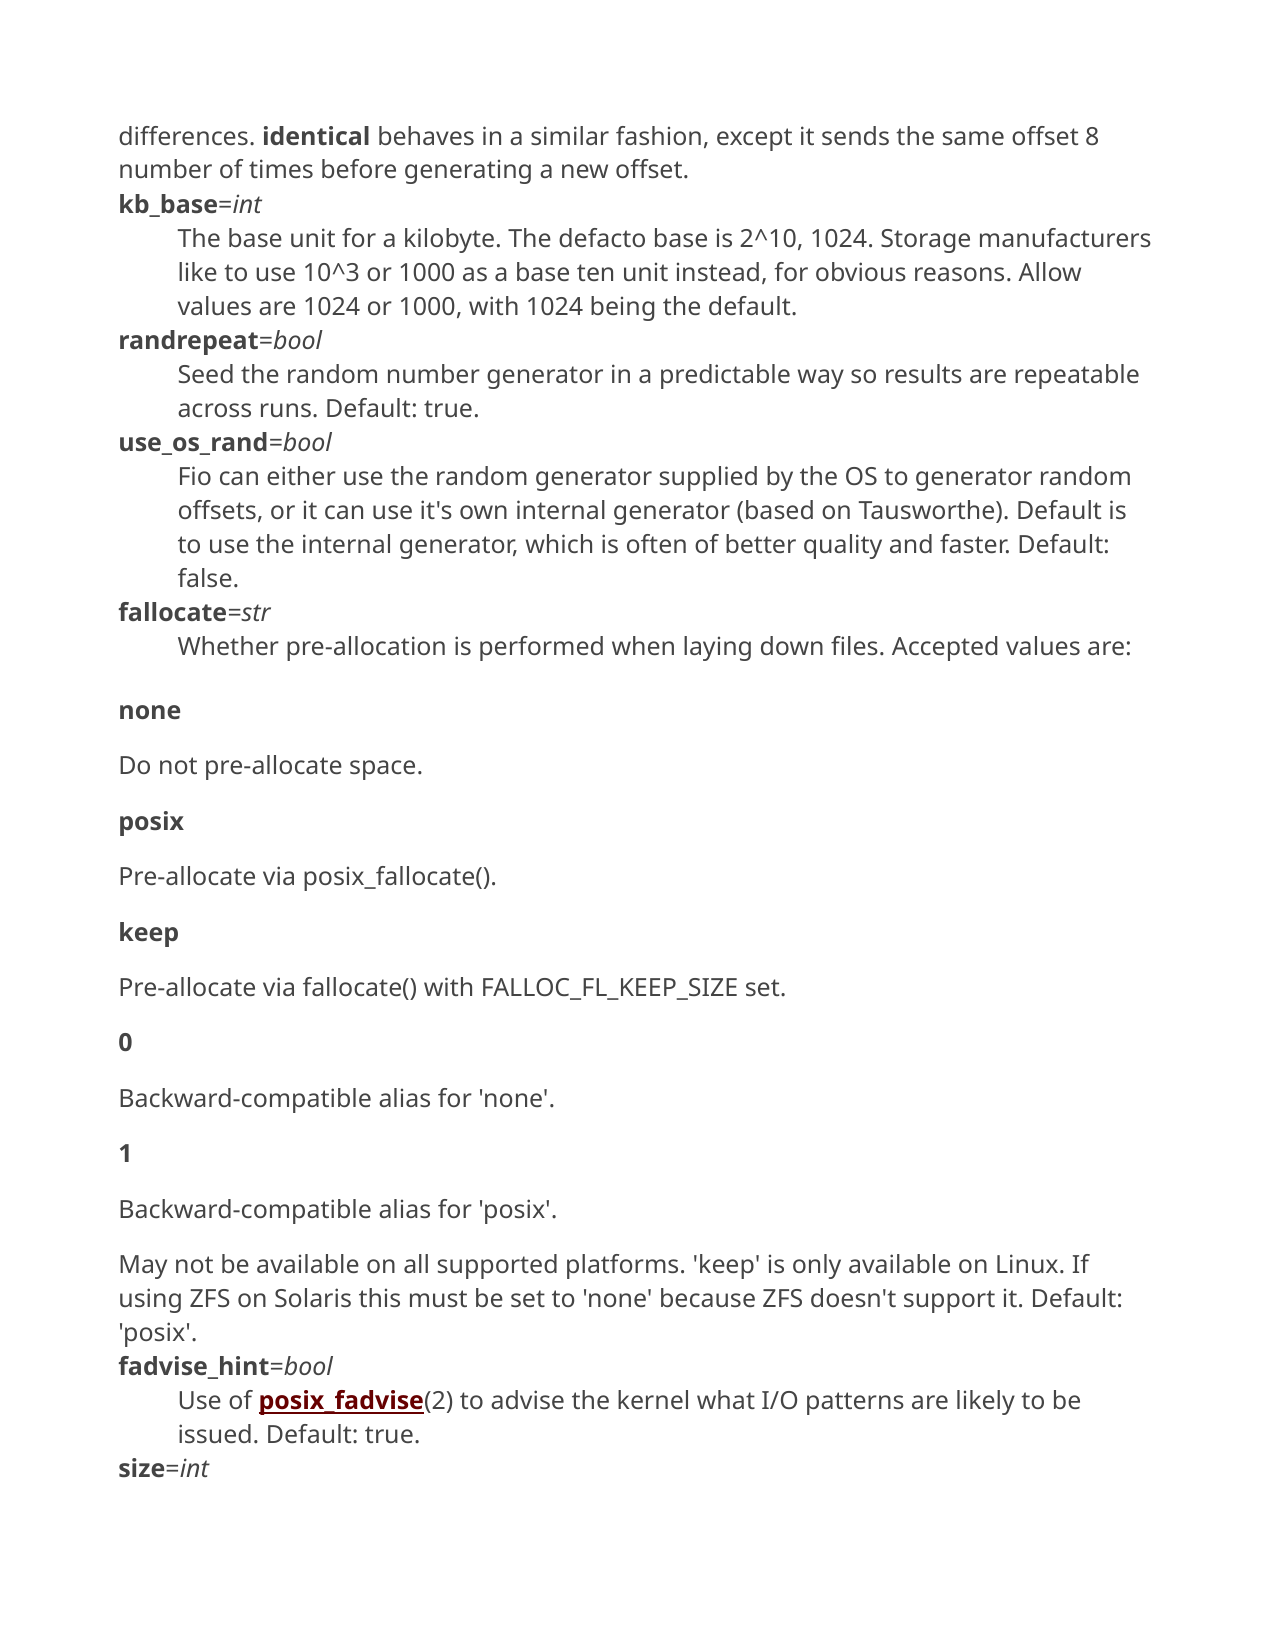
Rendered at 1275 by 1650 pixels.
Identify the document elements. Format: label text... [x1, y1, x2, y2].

text keep [118, 914, 1157, 948]
text Do not pre-allocate space. [118, 748, 1157, 782]
text posix [118, 803, 1157, 837]
text none [118, 693, 1157, 727]
subtitle fadvise_hint=bool [118, 1349, 1157, 1383]
list May not be available on all supported platforms. 'keep' is only available on Linux. If using ZFS on Solaris this must be set to 'none' because ZFS doesn't support it. Default: 'posix'. [118, 1247, 1157, 1349]
text 0 [118, 1025, 1157, 1059]
list Use of posix_fadvise(2) to advise the kernel what I/O patterns are likely to be issued. Default: true. [177, 1383, 1157, 1451]
text Pre-allocate via fallocate() with FALLOC_FL_KEEP_SIZE set. [118, 970, 1157, 1004]
text 1 [118, 1136, 1157, 1170]
text Pre-allocate via posix_fallocate(). [118, 859, 1157, 893]
subtitle kb_base=int [118, 186, 1157, 220]
list The base unit for a kilobyte. The defacto base is 2^10, 1024. Storage manufacturers like to use 10^3 or 1000 as a base ten unit instead, for obvious reasons. Allow values are 1024 or 1000, with 1024 being the default. [177, 220, 1157, 322]
list Fio can either use the random generator supplied by the OS to generator random offsets, or it can use it's own internal generator (based on Tausworthe). Default is to use the internal generator, which is often of better quality and faster. Default: false. [177, 459, 1157, 595]
subtitle use_os_rand=bool [118, 425, 1157, 459]
list Whether pre-allocation is performed when laying down files. Accepted values are: [177, 629, 1157, 663]
list Seed the random number generator in a predictable way so results are repeatable across runs. Default: true. [177, 357, 1157, 425]
text Backward-compatible alias for 'none'. [118, 1081, 1157, 1114]
subtitle fallocate=str [118, 595, 1157, 629]
text Backward-compatible alias for 'posix'. [118, 1191, 1157, 1225]
list differences. identical behaves in a similar fashion, except it sends the same offset 8 number of times before generating a new offset. [118, 118, 1157, 186]
subtitle size=int [118, 1451, 1157, 1485]
subtitle randrepeat=bool [118, 322, 1157, 357]
